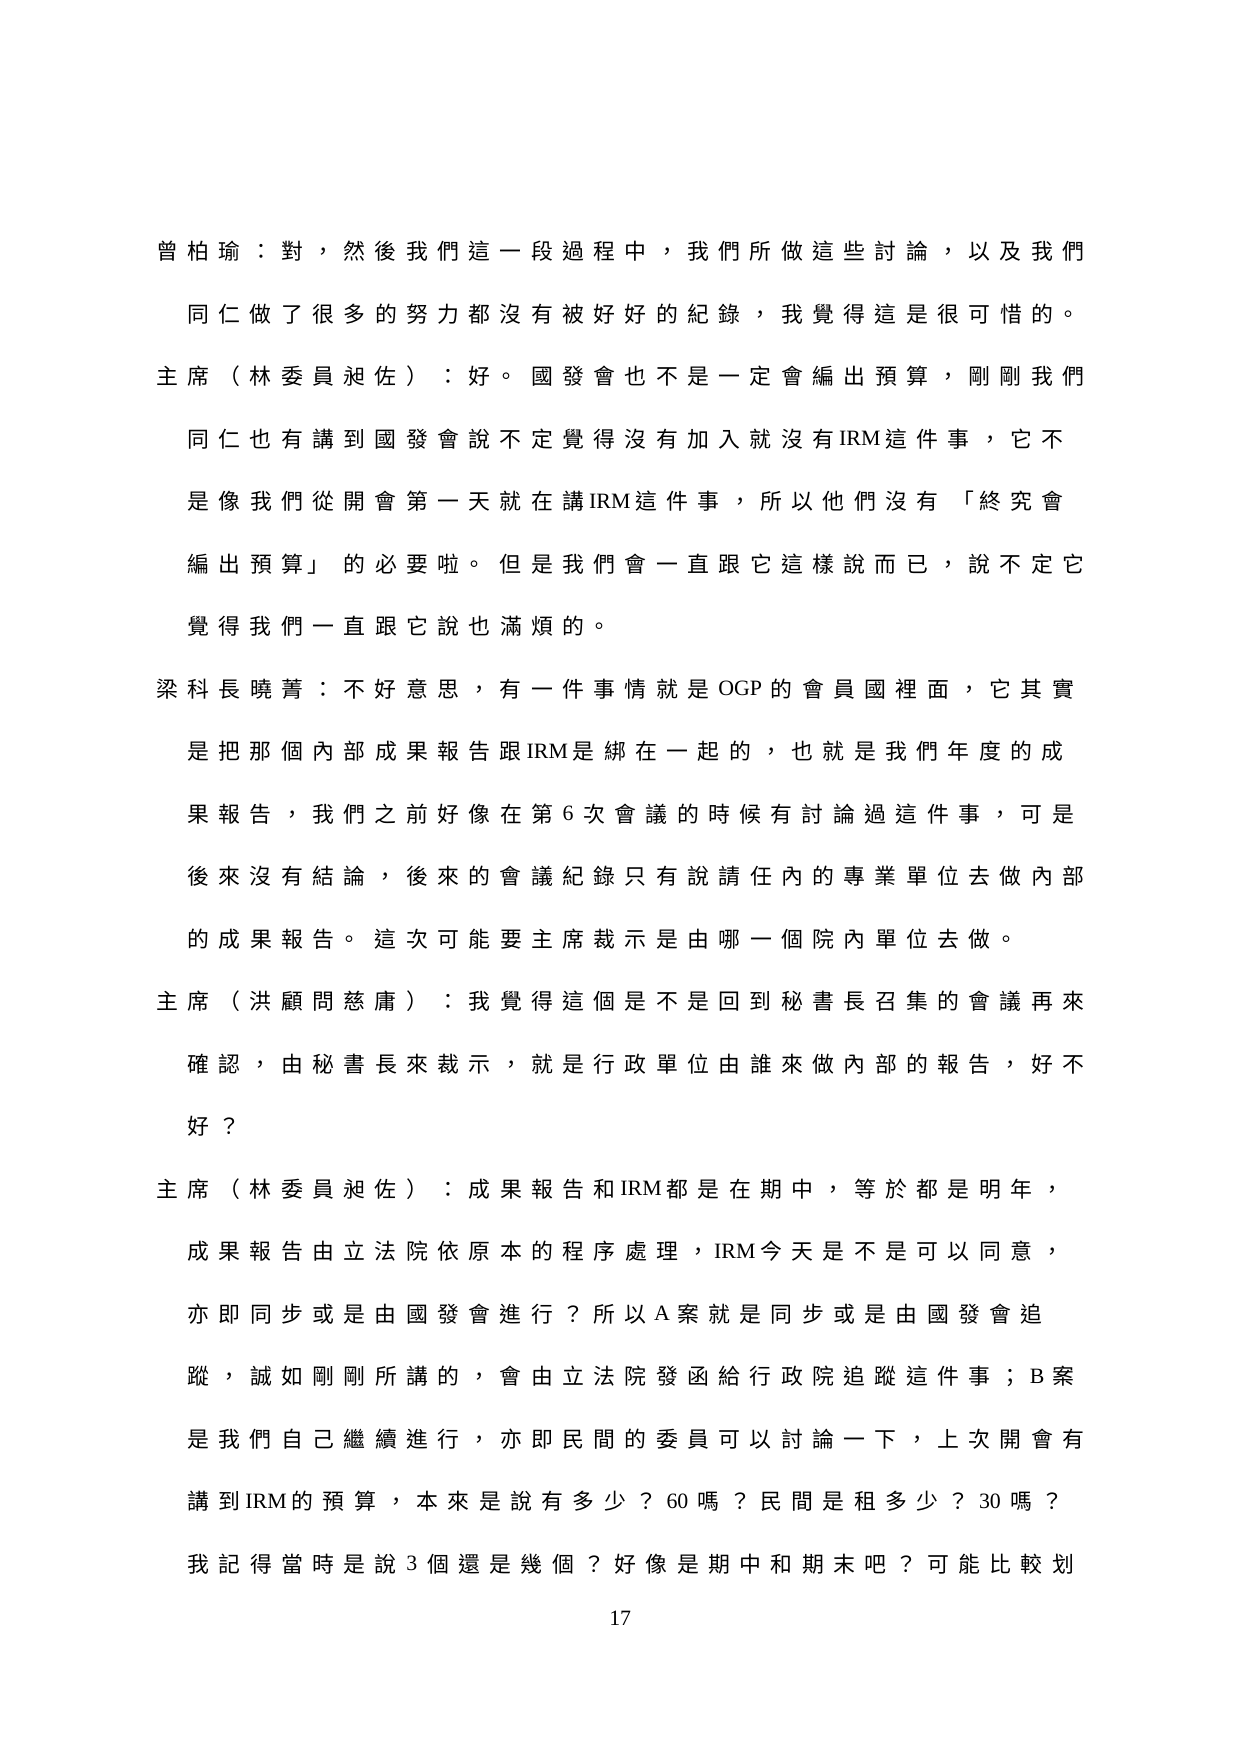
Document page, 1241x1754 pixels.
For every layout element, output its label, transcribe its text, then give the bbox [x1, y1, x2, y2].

text 主席（林委員昶佐）：好。國發會也不是一定會編出預算，剛剛我們同仁也有講到國發會說不定覺得沒有加入就沒有IRM這件事，它不是像我們從開會第一天就在講IRM這件事，所以他們沒有「終究會編出預算」的必要啦。但是我們會一直跟它這樣說而已，說不定它覺得我們一直跟它說也滿煩的。 [151, 344, 1089, 656]
text 主席（洪顧問慈庸）：我覺得這個是不是回到秘書長召集的會議再來確認，由秘書長來裁示，就是行政單位由誰來做內部的報告，好不好？ [151, 969, 1089, 1156]
text 梁科長曉菁：不好意思，有一件事情就是OGP的會員國裡面，它其實是把那個內部成果報告跟IRM是綁在一起的，也就是我們年度的成果報告，我們之前好像在第6次會議的時候有討論過這件事，可是後來沒有結論，後來的會議紀錄只有說請任內的專業單位去做內部的成果報告。這次可能要主席裁示是由哪一個院內單位去做。 [151, 656, 1089, 969]
text 主席（林委員昶佐）：成果報告和IRM都是在期中，等於都是明年，成果報告由立法院依原本的程序處理，IRM今天是不是可以同意，亦即同步或是由國發會進行？所以A案就是同步或是由國發會追蹤，誠如剛剛所講的，會由立法院發函給行政院追蹤這件事；B案是我們自己繼續進行，亦即民間的委員可以討論一下，上次開會有講到IRM的預算，本來是說有多少？60嗎？民間是租多少？30嗎？我記得當時是說3個還是幾個？好像是期中和期末吧？可能比較划 [151, 1156, 1089, 1594]
text 曾柏瑜：對，然後我們這一段過程中，我們所做這些討論，以及我們同仁做了很多的努力都沒有被好好的紀錄，我覺得這是很可惜的。 [151, 219, 1089, 344]
